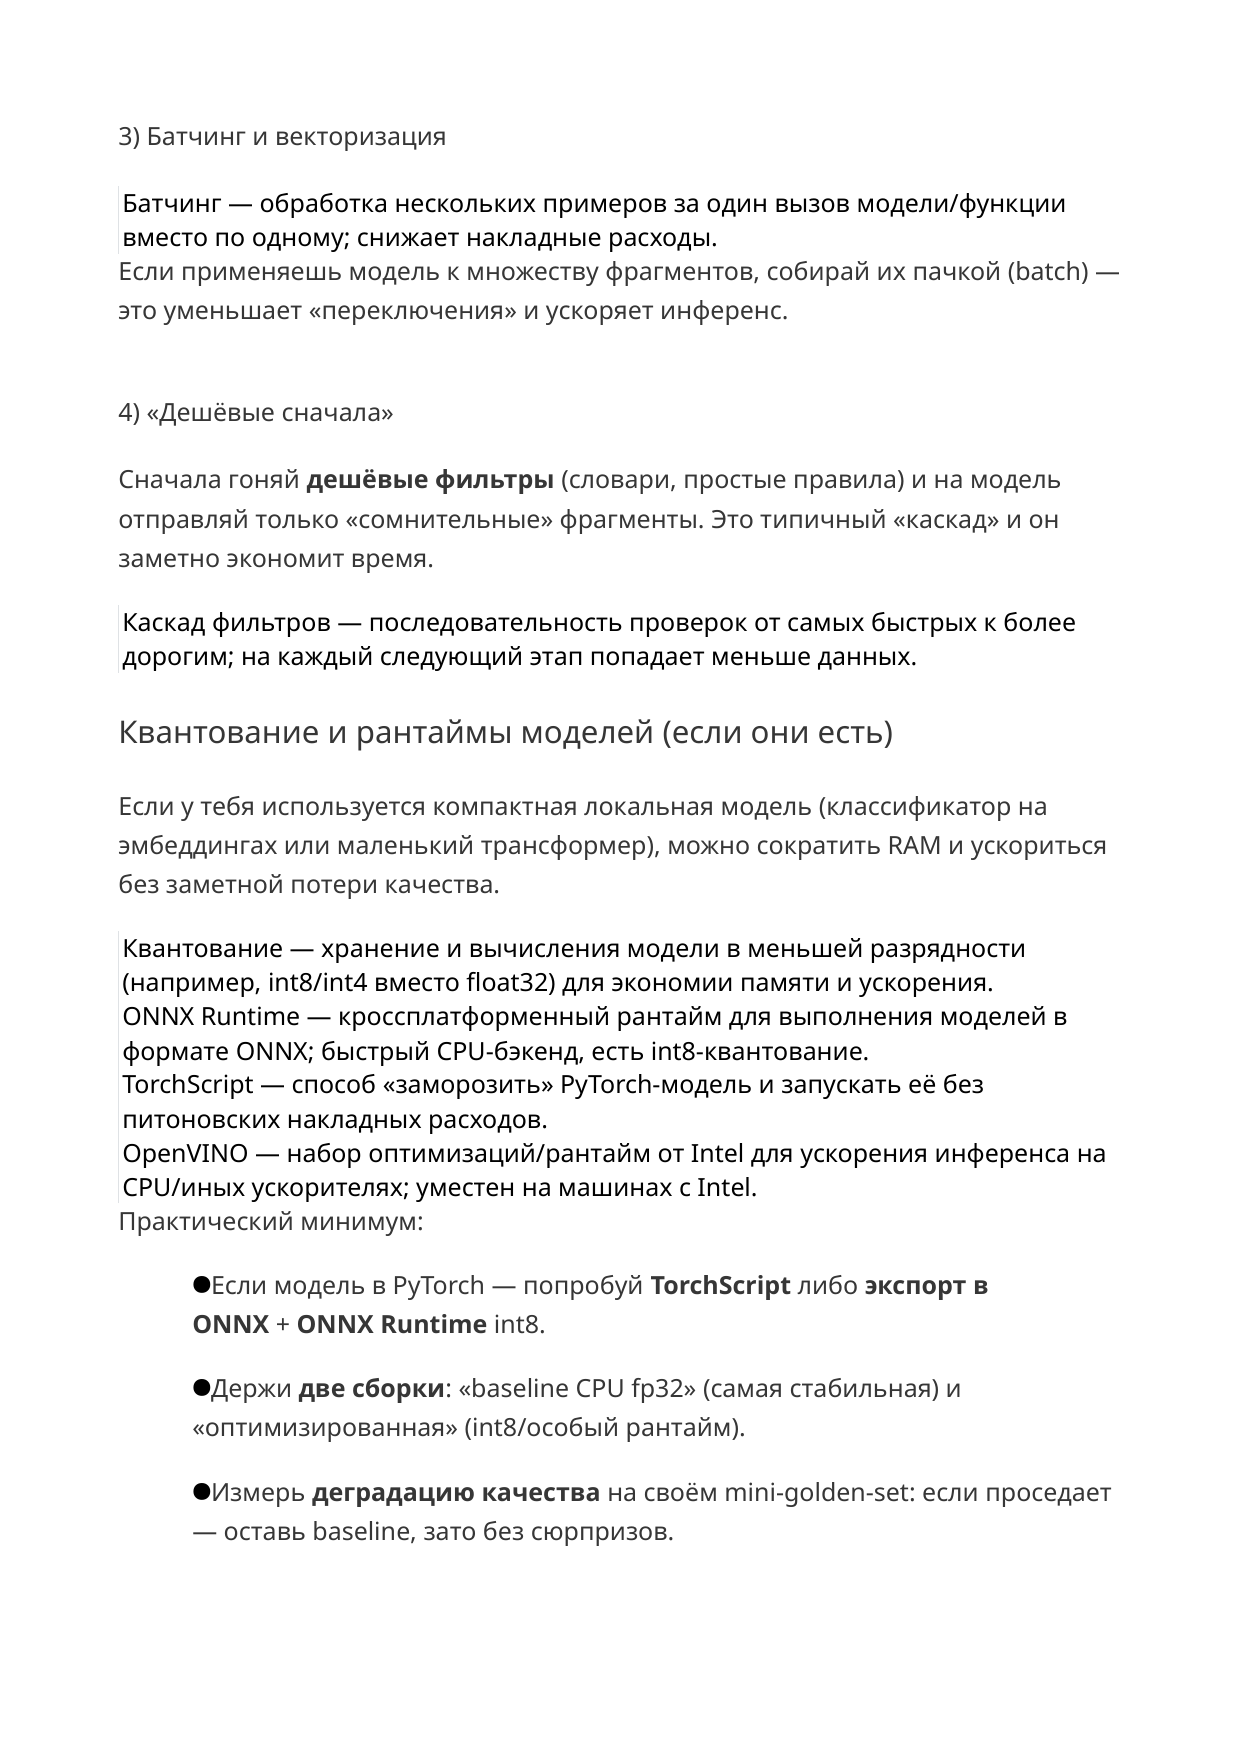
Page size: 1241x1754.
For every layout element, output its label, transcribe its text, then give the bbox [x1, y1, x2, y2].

text Батчинг — обработка нескольких примеров за один вызов модели/функции вместо по одному; снижает накладные расходы. [119, 186, 1122, 254]
list Измерь деградацию качества на своём mini-golden-set: если проседает — оставь baseline, зато без сюрпризов. [118, 1474, 1122, 1547]
text OpenVINO — набор оптимизаций/рантайм от Intel для ускорения инференса на CPU/иных ускорителях; уместен на машинах с Intel. [119, 1135, 1122, 1203]
text Если применяешь модель к множеству фрагментов, собирай их пачкой (batch) — это уменьшает «переключения» и ускоряет инференс. [118, 254, 1122, 327]
subtitle 4) «Дешёвые сначала» [118, 394, 1122, 429]
text Если у тебя используется компактная локальная модель (классификатор на эмбеддингах или маленький трансформер), можно сократить RAM и ускориться без заметной потери качества. [118, 788, 1122, 901]
text Сначала гоняй дешёвые фильтры (словари, простые правила) и на модель отправляй только «сомнительные» фрагменты. Это типичный «каскад» и он заметно экономит время. [118, 462, 1122, 574]
text TorchScript — способ «заморозить» PyTorch-модель и запускать её без питоновских накладных расходов. [119, 1067, 1122, 1135]
text Практический минимум: [118, 1203, 1122, 1237]
text Каскад фильтров — последовательность проверок от самых быстрых к более дорогим; на каждый следующий этап попадает меньше данных. [118, 604, 1122, 673]
subtitle Квантование и рантаймы моделей (если они есть) [118, 710, 1122, 753]
subtitle 3) Батчинг и векторизация [118, 118, 1122, 152]
text ONNX Runtime — кроссплатформенный рантайм для выполнения моделей в формате ONNX; быстрый CPU-бэкенд, есть int8-квантование. [119, 999, 1122, 1067]
text Квантование — хранение и вычисления модели в меньшей разрядности (например, int8/int4 вместо float32) для экономии памяти и ускорения. [119, 931, 1122, 999]
list Держи две сборки: «baseline CPU fp32» (самая стабильная) и «оптимизированная» (int8/особый рантайм). [118, 1371, 1122, 1444]
list Если модель в PyTorch — попробуй TorchScript либо экспорт в ONNX + ONNX Runtime int8. [118, 1268, 1122, 1341]
